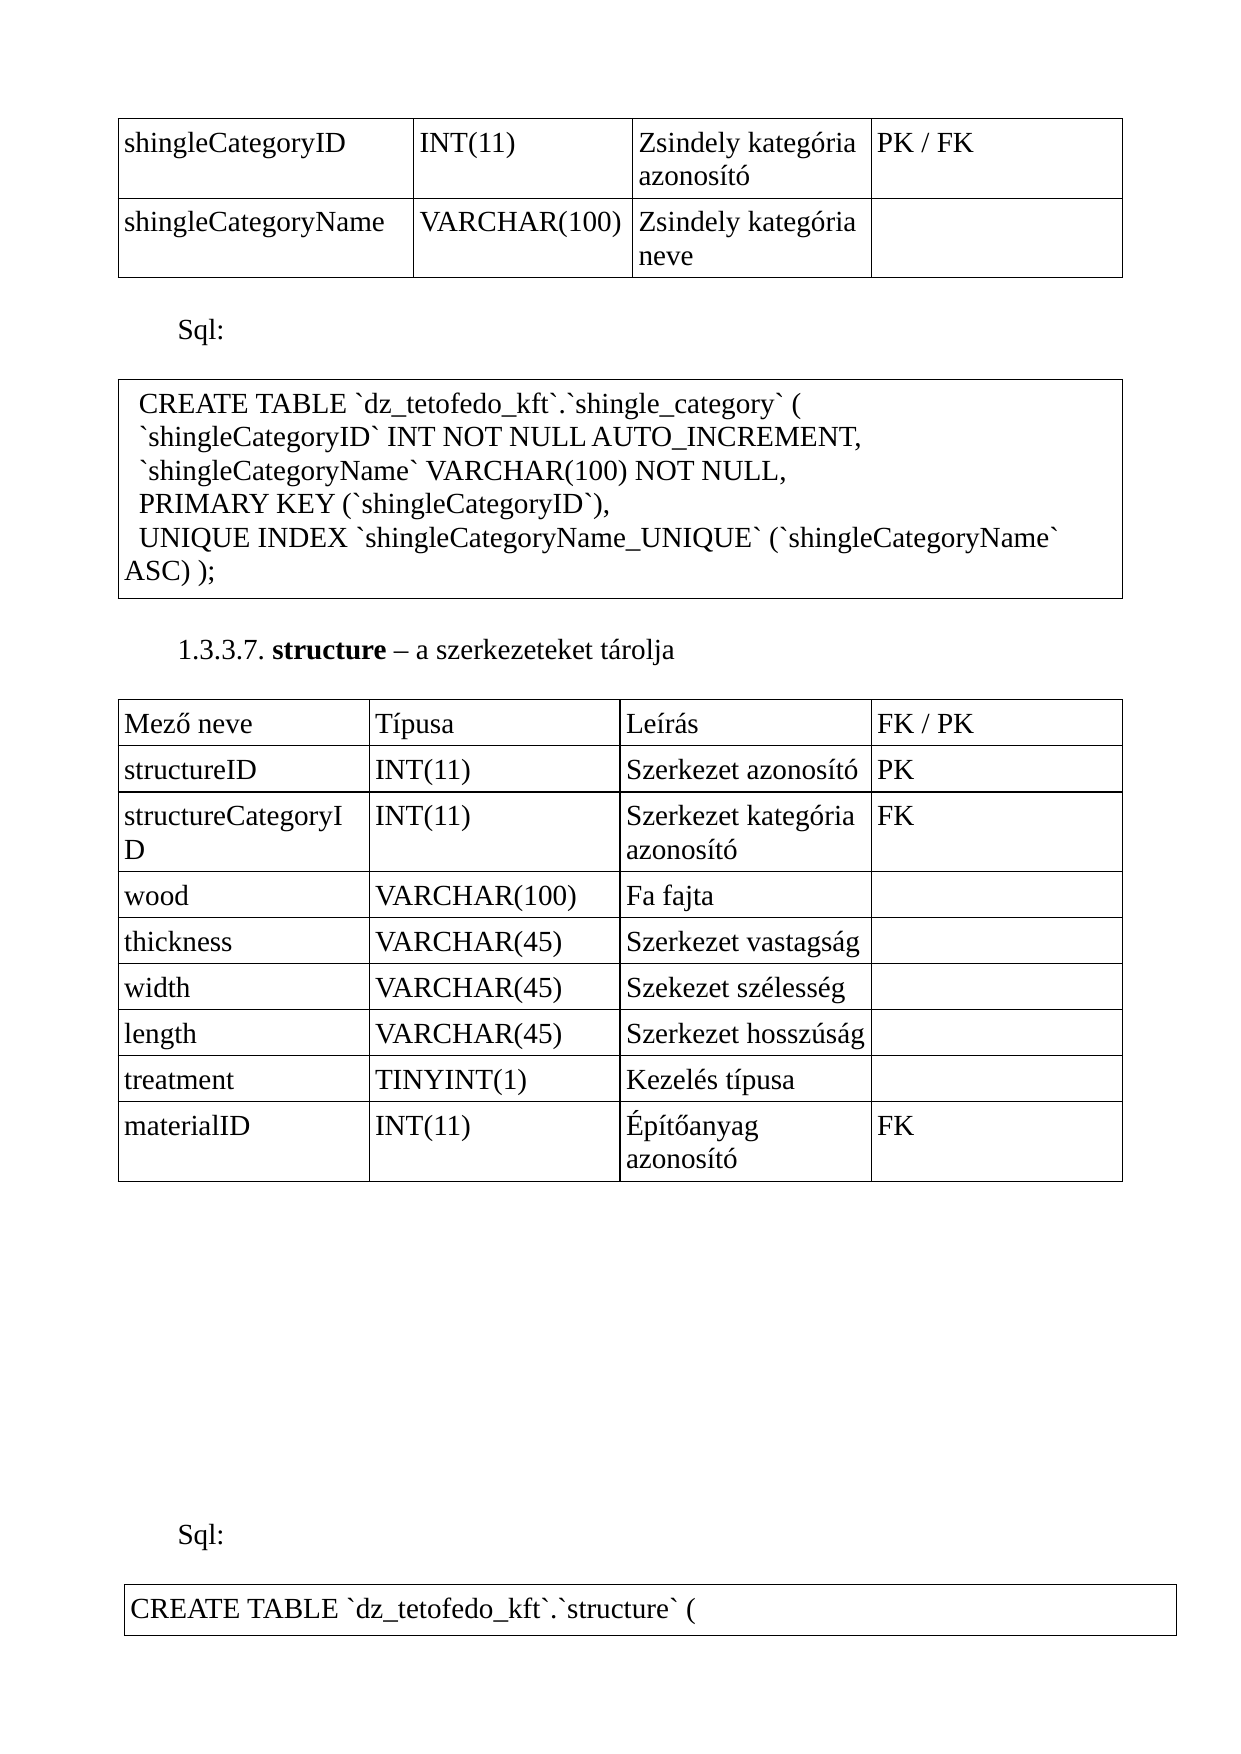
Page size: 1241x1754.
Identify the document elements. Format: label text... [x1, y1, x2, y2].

table_cell width [119, 964, 369, 1009]
table_cell Zsindely kategória neve [633, 199, 871, 277]
table_header CREATE TABLE `dz_tetofedo_kft`.`structure` ( [125, 1585, 1176, 1635]
table_cell length [119, 1010, 369, 1055]
table_cell VARCHAR(45) [370, 964, 619, 1009]
table_cell shingleCategoryID [119, 119, 413, 198]
table_cell Kezelés típusa [621, 1056, 871, 1101]
table_header Mező neve [119, 700, 369, 745]
table_cell VARCHAR(45) [370, 918, 619, 963]
table_cell Szerkezet azonosító [621, 746, 871, 791]
table_cell INT(11) [370, 793, 619, 871]
table_header Típusa [370, 700, 619, 745]
table_cell INT(11) [370, 1102, 619, 1181]
table_cell shingleCategoryName [119, 199, 413, 277]
table_cell structureCategoryID [119, 793, 369, 871]
table_cell Zsindely kategória azonosító [633, 119, 871, 198]
table_header FK / PK [872, 700, 1122, 745]
table_cell PK [872, 746, 1122, 791]
table_cell VARCHAR(45) [370, 1010, 619, 1055]
table_cell VARCHAR(100) [414, 199, 632, 277]
table_header Leírás [621, 700, 871, 745]
table_cell wood [119, 872, 369, 917]
table_cell treatment [119, 1056, 369, 1101]
table_cell INT(11) [370, 746, 619, 791]
table_header CREATE TABLE `dz_tetofedo_kft`.`shingle_category` ( `shingleCategoryID` INT NOT NULL AUTO_INCREMENT, `shingleCategoryName` VARCHAR(100) NOT NULL, PRIMARY KEY (`shingleCategoryID`), UNIQUE INDEX `shingleCategoryName_UNIQUE` (`shingleCategoryName` ASC) ); [119, 380, 1122, 598]
table_cell [872, 1010, 1122, 1055]
table_cell [872, 1056, 1122, 1101]
table_cell Szerkezet vastagság [621, 918, 871, 963]
text Sql: [177, 312, 1122, 345]
text Sql: [177, 1517, 1122, 1551]
table_cell materialID [119, 1102, 369, 1181]
table_cell Építőanyag azonosító [621, 1102, 871, 1181]
text 1.3.3.7. structure – a szerkezeteket tárolja [177, 632, 1122, 666]
table_cell FK [872, 793, 1122, 871]
table_cell [872, 872, 1122, 917]
table_cell [872, 918, 1122, 963]
table_cell Szekezet szélesség [621, 964, 871, 1009]
table_cell TINYINT(1) [370, 1056, 619, 1101]
table_cell thickness [119, 918, 369, 963]
table_cell Szerkezet kategória azonosító [621, 793, 871, 871]
table_cell structureID [119, 746, 369, 791]
table_cell INT(11) [414, 119, 632, 198]
table_cell [872, 964, 1122, 1009]
table_cell FK [872, 1102, 1122, 1181]
table_cell VARCHAR(100) [370, 872, 619, 917]
table_cell [872, 199, 1122, 277]
table_cell Szerkezet hosszúság [621, 1010, 871, 1055]
table_cell PK / FK [872, 119, 1122, 198]
table_cell Fa fajta [621, 872, 871, 917]
